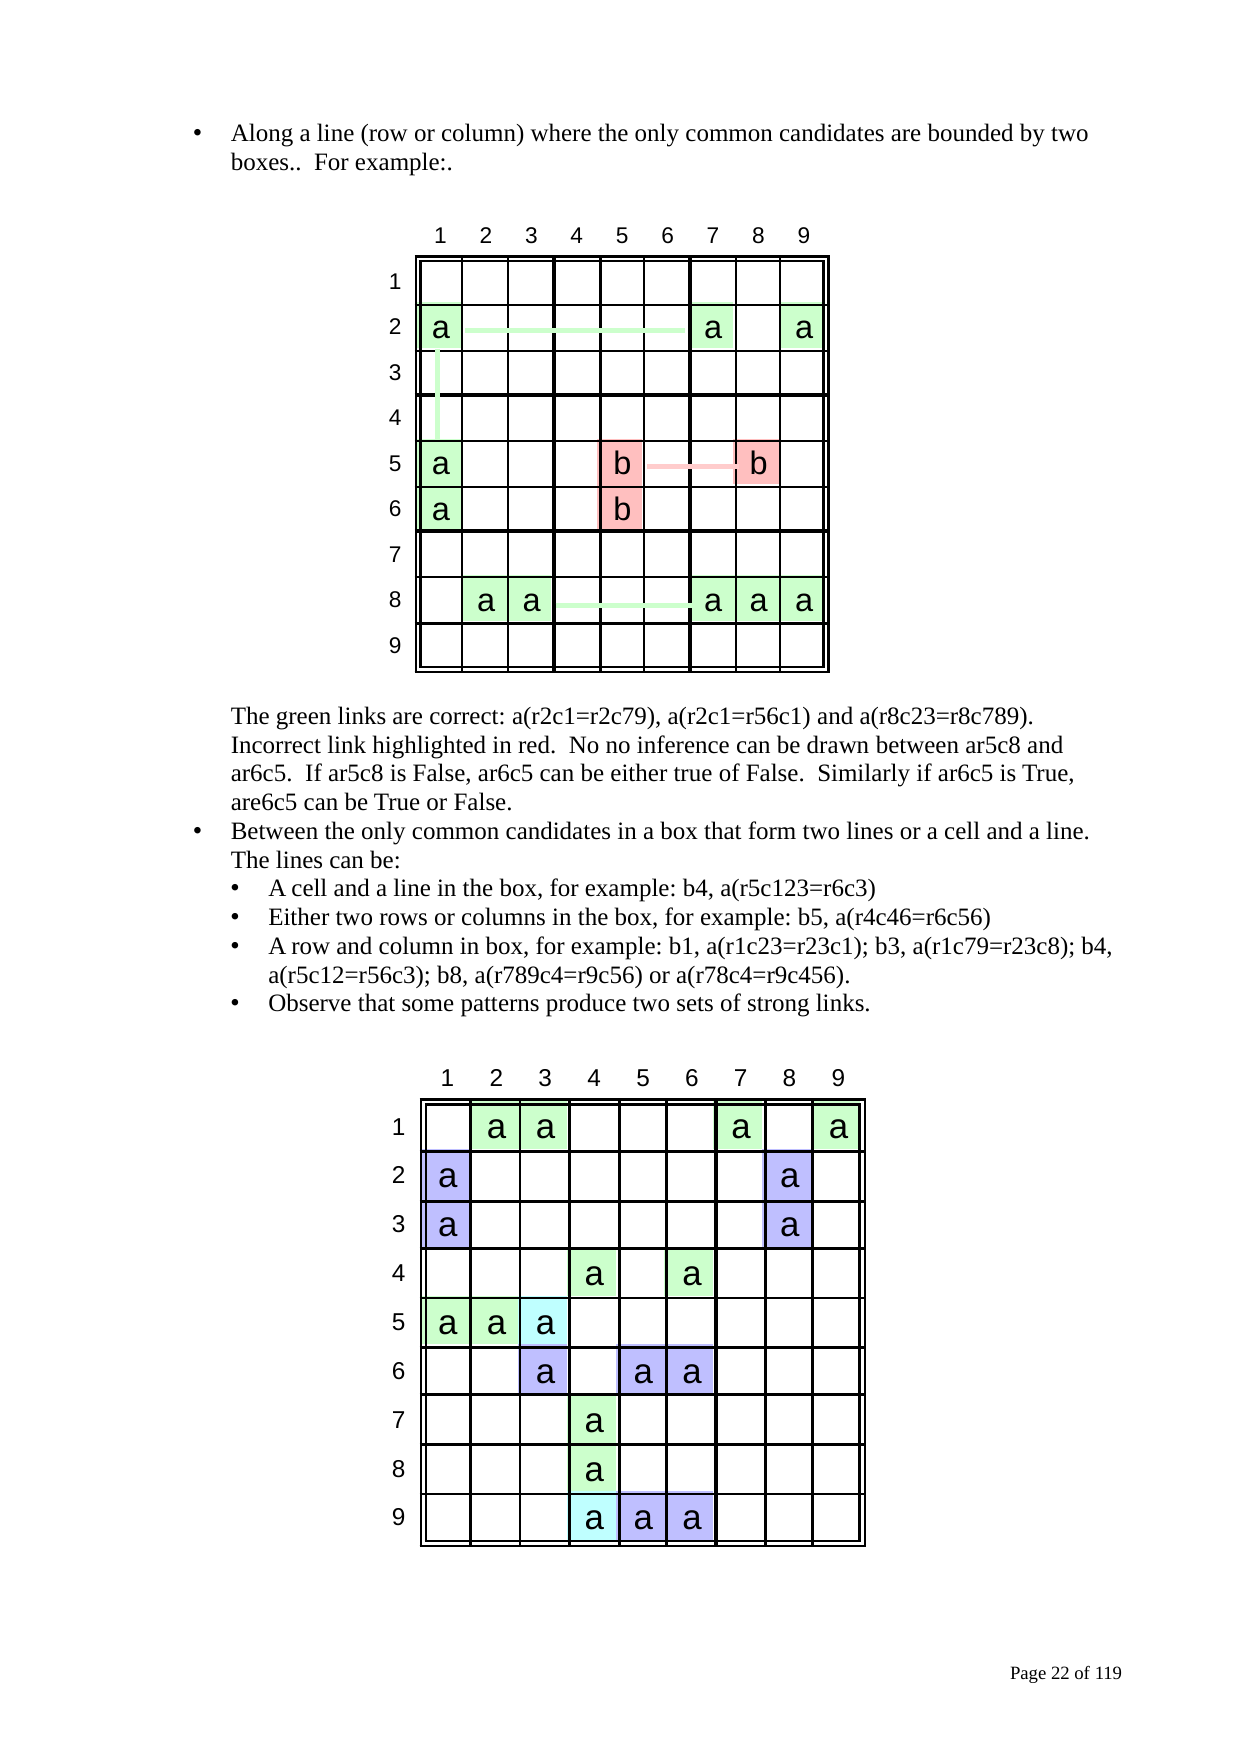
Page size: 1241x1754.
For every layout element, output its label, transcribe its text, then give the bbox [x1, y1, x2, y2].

list A cell and a line in the box, for example: b4, a(r5c123=r6c3) [231, 873, 1122, 902]
list Either two rows or columns in the box, for example: b5, a(r4c46=r6c56) [231, 902, 1122, 931]
list Observe that some patterns produce two sets of strong links. [231, 988, 1122, 1017]
list A row and column in box, for example: b1, a(r1c23=r23c1); b3, a(r1c79=r23c8); b4, a(r5c12=r56c3); b8, a(r789c4=r9c56) or a(r78c4=r9c456). [231, 931, 1122, 988]
list Between the only common candidates in a box that form two lines or a cell and a line. The lines can be: [193, 816, 1122, 873]
list Along a line (row or column) where the only common candidates are bounded by two boxes.. For example:. The green links are correct: a(r2c1=r2c79), a(r2c1=r56c1) and a(r8c23=r8c789). Incorrect link highlighted in red. No no inference can be drawn between ar5c8 and ar6c5. If ar5c8 is False, ar6c5 can be either true of False. Similarly if ar6c5 is True, are6c5 can be True or False. [193, 118, 1122, 816]
